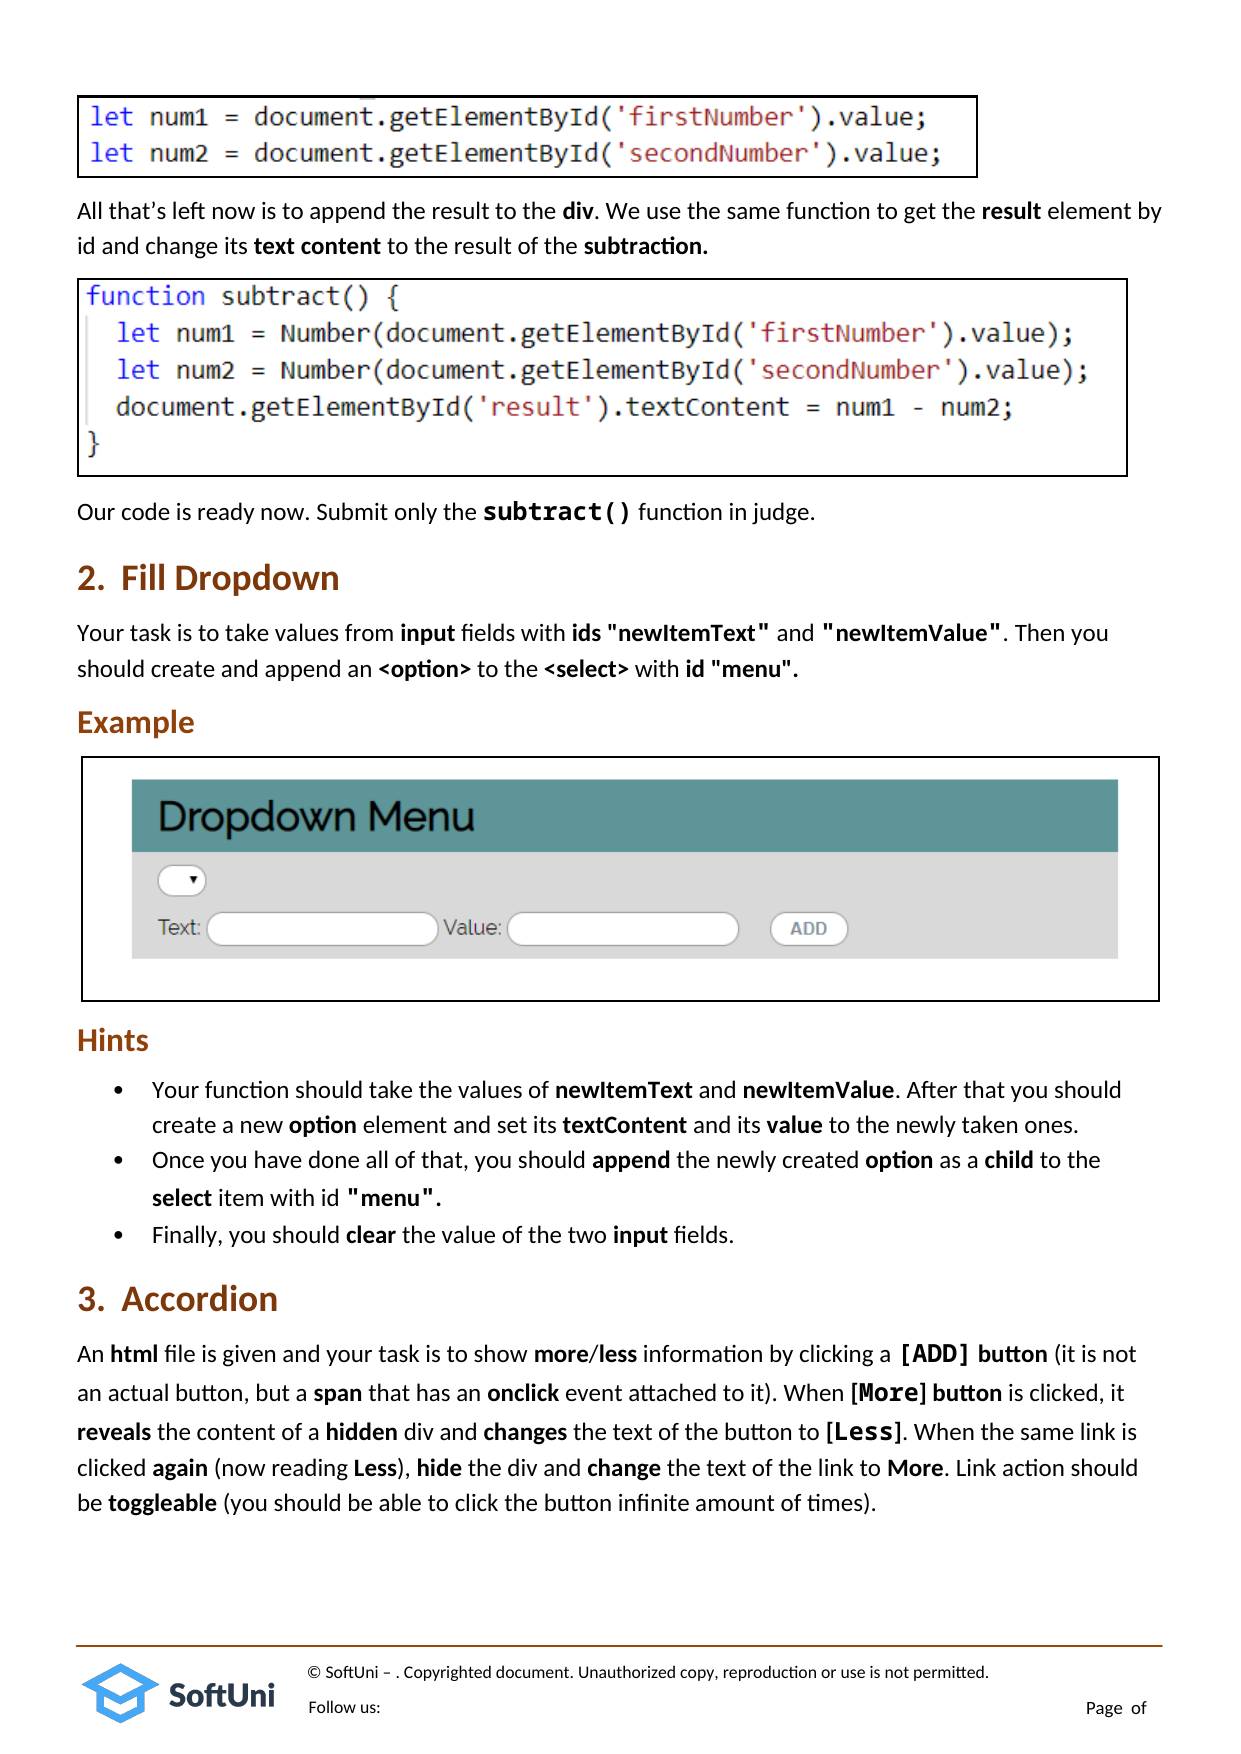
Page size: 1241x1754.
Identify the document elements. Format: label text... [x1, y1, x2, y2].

text Your task is to take values from input fields with ids "newItemText" and "newItemValue". Then you should create and append an <option> to the <select> with id "menu". [77, 615, 1163, 684]
text An html file is given and your task is to show more/less information by clicking a [ADD] button (it is not an actual button, but a span that has an onclick event attached to it). When [More] button is clicked, it reveals the content of a hidden div and changes the text of the button to [Less]. When the same link is clicked again (now reading Less), hide the div and change the text of the link to More. Link action should be toggleable (you should be able to click the button infinite amount of times). [77, 1336, 1163, 1518]
subtitle Example [77, 701, 1163, 742]
subtitle Fill Dropdown [77, 554, 1163, 600]
list Finally, you should clear the value of the two input fields. [114, 1219, 1163, 1249]
subtitle Hints [77, 1019, 1163, 1060]
list Your function should take the values of newItemText and newItemValue. After that you should create a new option element and set its textContent and its value to the newly taken ones. [114, 1074, 1163, 1139]
text Our code is ready now. Submit only the subtract() function in judge. [77, 494, 1163, 528]
text All that’s left now is to append the result to the div. We use the same function to get the result element by id and change its text content to the result of the subtraction. [77, 195, 1163, 260]
picture [79, 280, 1126, 475]
subtitle Accordion [77, 1275, 1163, 1321]
picture [75, 1658, 281, 1729]
list Once you have done all of that, you should append the newly created option as a child to the select item with id "menu". [114, 1144, 1163, 1214]
picture [83, 758, 1158, 1000]
picture [79, 98, 976, 176]
